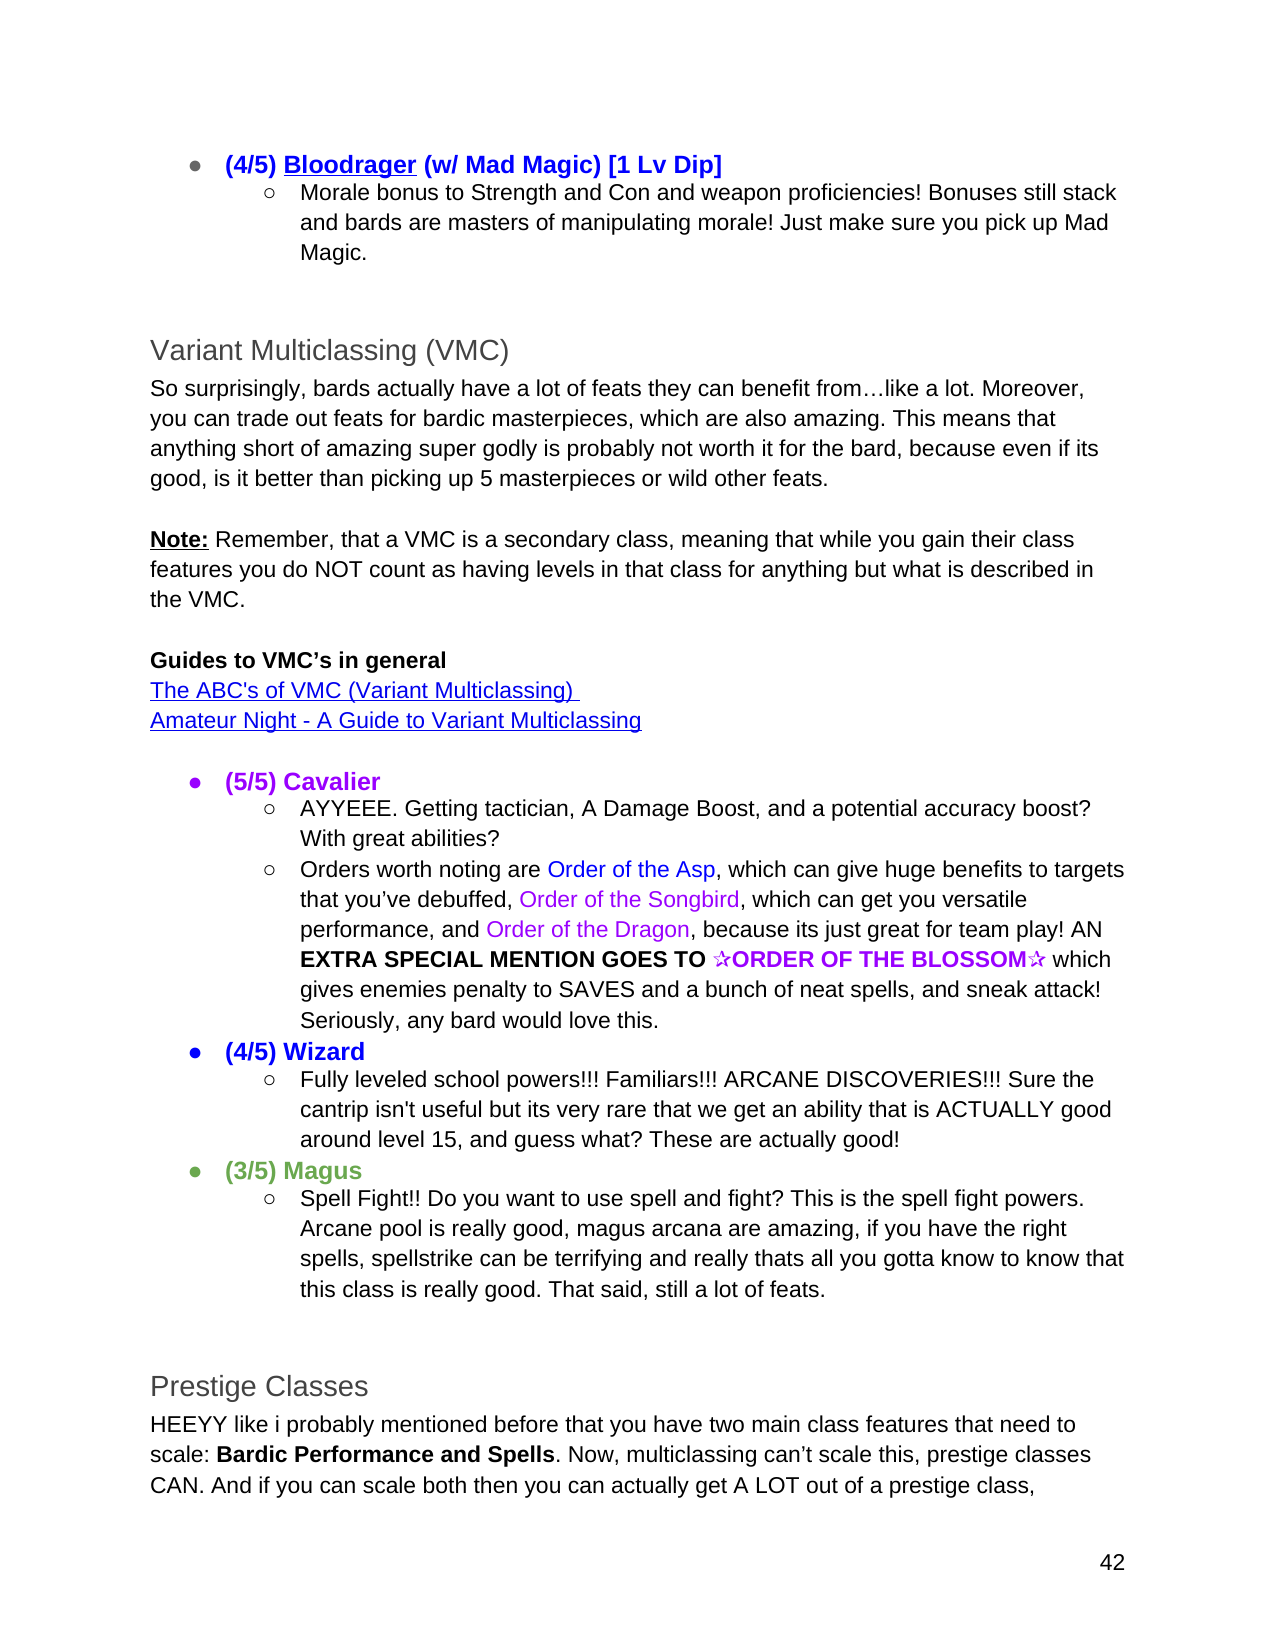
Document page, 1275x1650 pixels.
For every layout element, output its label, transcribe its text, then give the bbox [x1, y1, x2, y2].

list Spell Fight!! Do you want to use spell and fight? This is the spell fight powers. Arcane pool is really good, magus arcana are amazing, if you have the right spells, spellstrike can be terrifying and really thats all you gotta know to know that this class is really good. That said, still a lot of feats. [262, 1185, 1125, 1302]
text HEEYY like i probably mentioned before that you have two main class features that need to scale: Bardic Performance and Spells. Now, multiclassing can’t scale this, prestige classes CAN. And if you can scale both then you can actually get A LOT out of a prestige class, [150, 1411, 1125, 1498]
subtitle (5/5) Cavalier [187, 766, 1125, 795]
text The ABC's of VMC (Variant Multiclassing) [150, 677, 1125, 703]
subtitle Prestige Classes [150, 1369, 1125, 1403]
text Note: Remember, that a VMC is a secondary class, meaning that while you gain their class features you do NOT count as having levels in that class for anything but what is described in the VMC. [150, 526, 1125, 613]
list Morale bonus to Strength and Con and weapon proficiencies! Bonuses still stack and bards are masters of manipulating morale! Just make sure you pick up Mad Magic. [262, 179, 1125, 266]
text Guides to VMC’s in general [150, 647, 1125, 673]
list Fully leveled school powers!!! Familiars!!! ARCANE DISCOVERIES!!! Sure the cantrip isn't useful but its very rare that we get an ability that is ACTUALLY good around level 15, and guess what? These are actually good! [262, 1066, 1125, 1152]
subtitle (3/5) Magus [187, 1156, 1125, 1185]
list AYYEEE. Getting tactician, A Damage Boost, and a potential accuracy boost? With great abilities? [262, 795, 1125, 852]
text Amateur Night - A Guide to Variant Multiclassing [150, 707, 1125, 733]
subtitle (4/5) Wizard [187, 1037, 1125, 1066]
subtitle (4/5) Bloodrager (w/ Mad Magic) [1 Lv Dip] [187, 150, 1125, 179]
subtitle Variant Multiclassing (VMC) [150, 333, 1125, 366]
text So surprisingly, bards actually have a lot of feats they can benefit from…like a lot. Moreover, you can trade out feats for bardic masterpieces, which are also amazing. This means that anything short of amazing super godly is probably not worth it for the bard, because even if its good, is it better than picking up 5 masterpieces or wild other feats. [150, 375, 1125, 492]
list Orders worth noting are Order of the Asp, which can give huge benefits to targets that you’ve debuffed, Order of the Songbird, which can get you versatile performance, and Order of the Dragon, because its just great for team play! AN EXTRA SPECIAL MENTION GOES TO ✰ORDER OF THE BLOSSOM✰ which gives enemies penalty to SAVES and a bunch of neat spells, and sneak attack! Seriously, any bard would love this. [262, 856, 1125, 1033]
